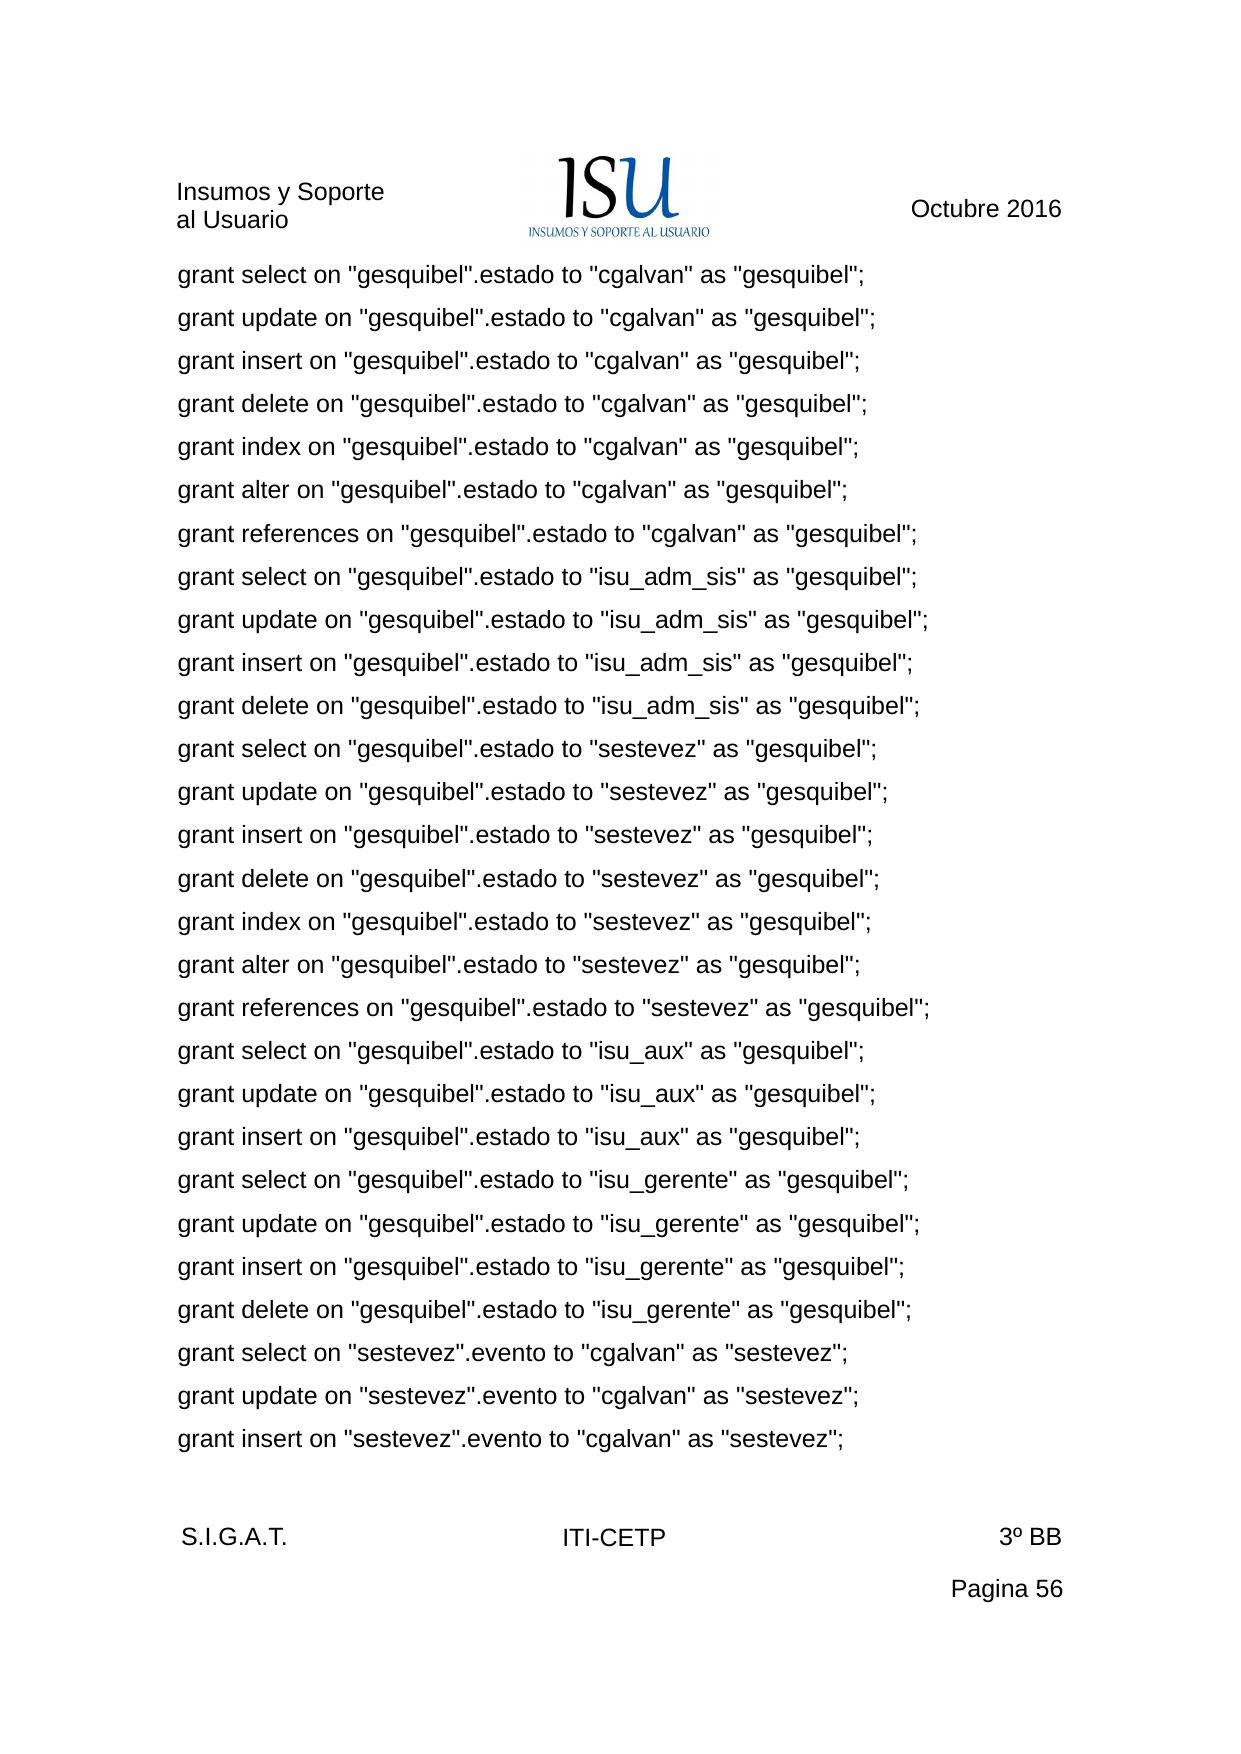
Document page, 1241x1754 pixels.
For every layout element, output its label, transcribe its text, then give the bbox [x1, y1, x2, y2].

text grant delete on "gesquibel".estado to "isu_adm_sis" as "gesquibel"; [177, 691, 1063, 720]
text grant update on "sestevez".evento to "cgalvan" as "sestevez"; [177, 1381, 1063, 1410]
text grant delete on "gesquibel".estado to "isu_gerente" as "gesquibel"; [177, 1295, 1063, 1323]
text grant insert on "gesquibel".estado to "isu_aux" as "gesquibel"; [177, 1122, 1063, 1151]
text grant delete on "gesquibel".estado to "cgalvan" as "gesquibel"; [177, 389, 1063, 418]
text grant references on "gesquibel".estado to "cgalvan" as "gesquibel"; [177, 518, 1063, 547]
text grant insert on "gesquibel".estado to "cgalvan" as "gesquibel"; [177, 346, 1063, 375]
text grant update on "gesquibel".estado to "isu_gerente" as "gesquibel"; [177, 1208, 1063, 1237]
text grant delete on "gesquibel".estado to "sestevez" as "gesquibel"; [177, 863, 1063, 892]
text grant select on "gesquibel".estado to "sestevez" as "gesquibel"; [177, 734, 1063, 763]
text grant update on "gesquibel".estado to "isu_adm_sis" as "gesquibel"; [177, 605, 1063, 633]
text grant alter on "gesquibel".estado to "sestevez" as "gesquibel"; [177, 950, 1063, 978]
text grant insert on "gesquibel".estado to "isu_gerente" as "gesquibel"; [177, 1252, 1063, 1280]
text grant update on "gesquibel".estado to "isu_aux" as "gesquibel"; [177, 1079, 1063, 1108]
text grant alter on "gesquibel".estado to "cgalvan" as "gesquibel"; [177, 475, 1063, 504]
text grant select on "gesquibel".estado to "cgalvan" as "gesquibel"; [177, 260, 1063, 288]
text grant index on "gesquibel".estado to "sestevez" as "gesquibel"; [177, 907, 1063, 935]
text grant insert on "gesquibel".estado to "sestevez" as "gesquibel"; [177, 820, 1063, 849]
text grant select on "gesquibel".estado to "isu_adm_sis" as "gesquibel"; [177, 562, 1063, 590]
text grant update on "gesquibel".estado to "sestevez" as "gesquibel"; [177, 777, 1063, 806]
text grant insert on "sestevez".evento to "cgalvan" as "sestevez"; [177, 1424, 1063, 1453]
text grant update on "gesquibel".estado to "cgalvan" as "gesquibel"; [177, 303, 1063, 332]
picture [517, 138, 723, 252]
text grant index on "gesquibel".estado to "cgalvan" as "gesquibel"; [177, 432, 1063, 461]
text grant select on "gesquibel".estado to "isu_gerente" as "gesquibel"; [177, 1165, 1063, 1194]
text grant insert on "gesquibel".estado to "isu_adm_sis" as "gesquibel"; [177, 648, 1063, 677]
text grant references on "gesquibel".estado to "sestevez" as "gesquibel"; [177, 993, 1063, 1022]
text grant select on "gesquibel".estado to "isu_aux" as "gesquibel"; [177, 1036, 1063, 1065]
text grant select on "sestevez".evento to "cgalvan" as "sestevez"; [177, 1338, 1063, 1367]
